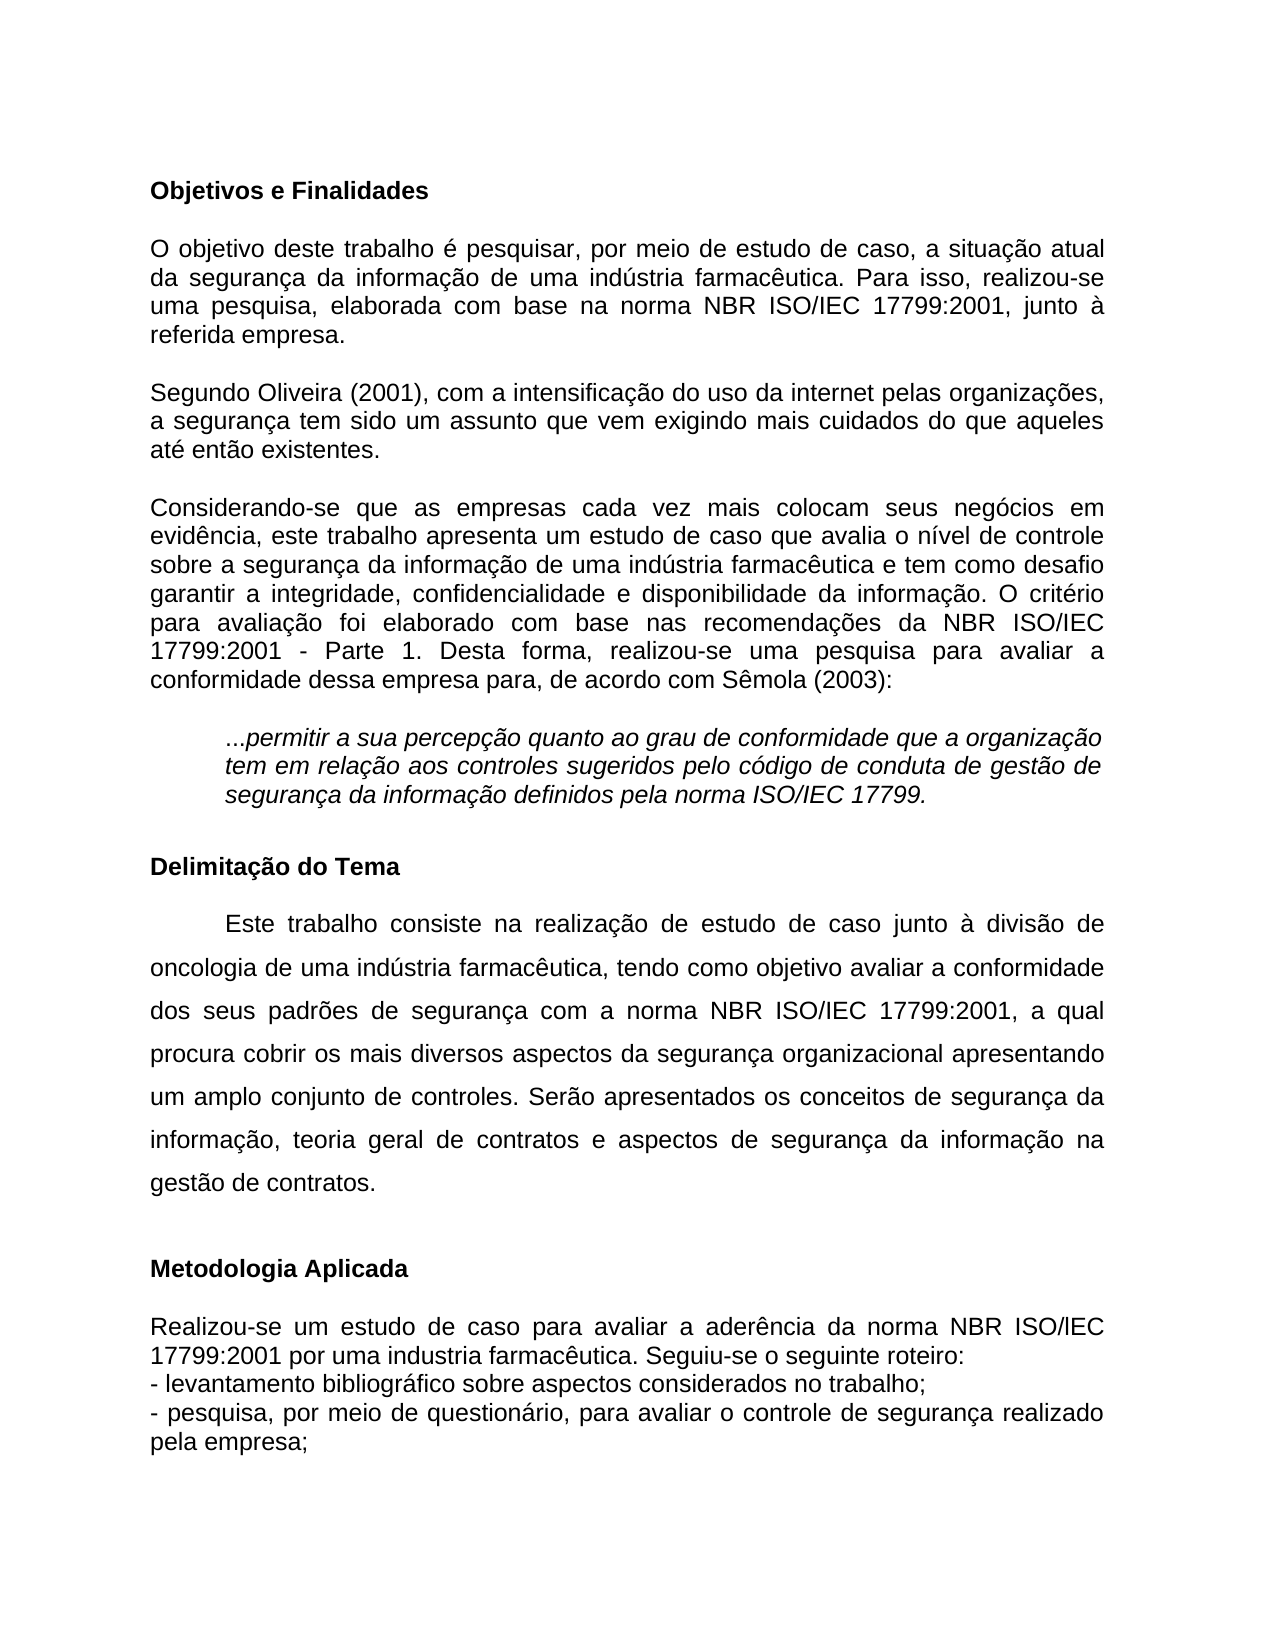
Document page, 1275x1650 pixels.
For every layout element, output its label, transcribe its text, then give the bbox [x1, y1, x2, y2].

text O objetivo deste trabalho é pesquisar, por meio de estudo de caso, a situação atual da segurança da informação de uma indústria farmacêutica. Para isso, realizou-se uma pesquisa, elaborada com base na norma NBR ISO/IEC 17799:2001, junto à referida empresa. [150, 234, 1106, 349]
text Objetivos e Finalidades [150, 176, 1106, 205]
text - pesquisa, por meio de questionário, para avaliar o controle de segurança realizado pela empresa; [150, 1398, 1106, 1456]
text ...permitir a sua percepção quanto ao grau de conformidade que a organização tem em relação aos controles sugeridos pelo código de conduta de gestão de segurança da informação definidos pela norma ISO/IEC 17799. [225, 723, 1106, 809]
text - levantamento bibliográfico sobre aspectos considerados no trabalho; [150, 1369, 1106, 1398]
text Este trabalho consiste na realização de estudo de caso junto à divisão de oncologia de uma indústria farmacêutica, tendo como objetivo avaliar a conformidade dos seus padrões de segurança com a norma NBR ISO/IEC 17799:2001, a qual procura cobrir os mais diversos aspectos da segurança organizacional apresentando um amplo conjunto de controles. Serão apresentados os conceitos de segurança da informação, teoria geral de contratos e aspectos de segurança da informação na gestão de contratos. [150, 909, 1106, 1197]
text Metodologia Aplicada [150, 1254, 1106, 1283]
text Realizou-se um estudo de caso para avaliar a aderência da norma NBR ISO/lEC 17799:2001 por uma industria farmacêutica. Seguiu-se o seguinte roteiro: [150, 1312, 1106, 1369]
text Delimitação do Tema [150, 852, 1106, 881]
text Considerando-se que as empresas cada vez mais colocam seus negócios em evidência, este trabalho apresenta um estudo de caso que avalia o nível de controle sobre a segurança da informação de uma indústria farmacêutica e tem como desafio garantir a integridade, confidencialidade e disponibilidade da informação. O critério para avaliação foi elaborado com base nas recomendações da NBR ISO/IEC 17799:2001 - Parte 1. Desta forma, realizou-se uma pesquisa para avaliar a conformidade dessa empresa para, de acordo com Sêmola (2003): [150, 493, 1106, 694]
text Segundo Oliveira (2001), com a intensificação do uso da internet pelas organizações, a segurança tem sido um assunto que vem exigindo mais cuidados do que aqueles até então existentes. [150, 378, 1106, 464]
